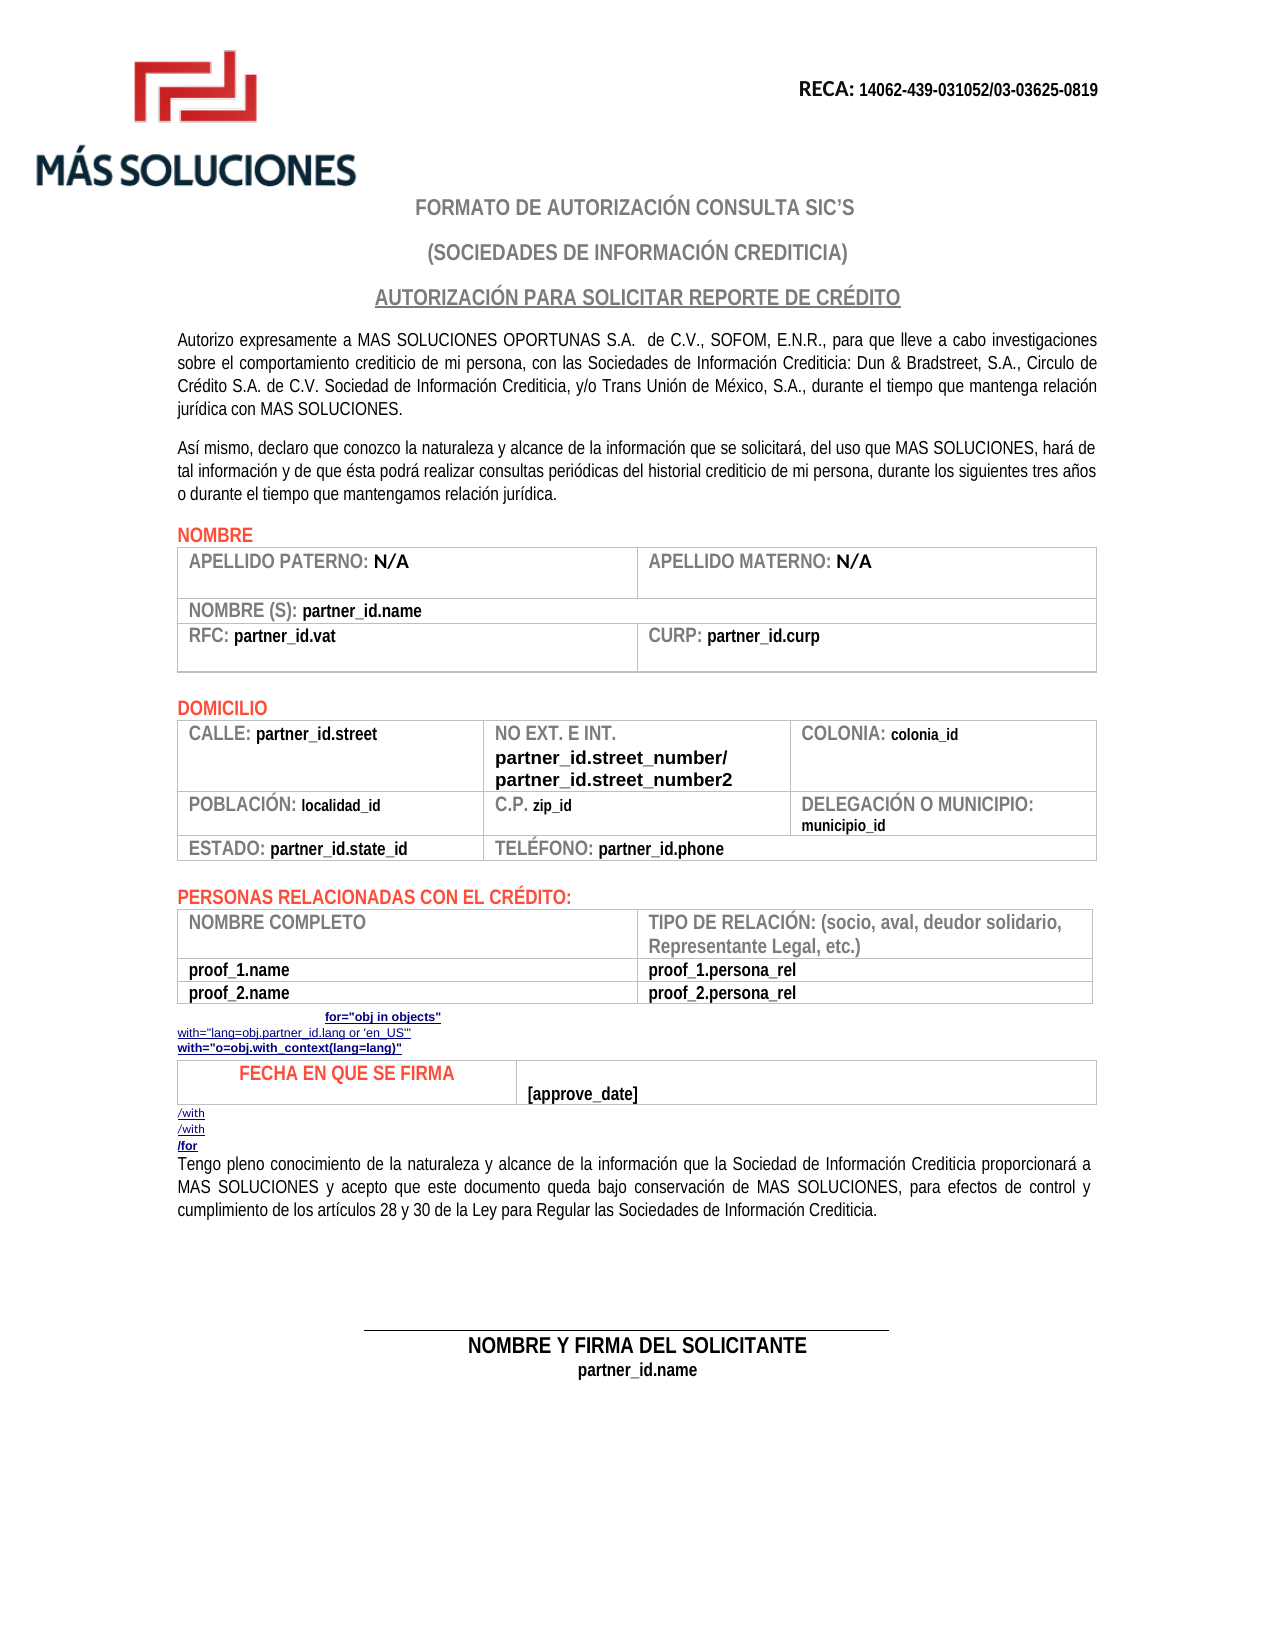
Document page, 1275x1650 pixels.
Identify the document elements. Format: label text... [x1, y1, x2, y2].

table_header CALLE: partner_id.street [178, 721, 483, 791]
table_header APELLIDO PATERNO: N/A [178, 548, 637, 597]
text NOMBRE Y FIRMA DEL SOLICITANTE [177, 1332, 1098, 1358]
text with="o=obj.with_context(lang=lang)" [177, 1041, 1098, 1055]
table_cell proof_2.persona_rel [638, 982, 1092, 1003]
text DOMICILIO [177, 696, 1098, 720]
table_cell RFC: partner_id.vat [178, 624, 637, 671]
text FORMATO DE AUTORIZACIÓN CONSULTA SIC’S [177, 194, 1098, 221]
text for="obj in objects" [177, 1004, 1098, 1026]
table_cell C.P. zip_id [484, 792, 790, 835]
table_header [approve_date] [517, 1061, 1096, 1104]
table_header TIPO DE RELACIÓN: (socio, aval, deudor solidario, Representante Legal, etc.) [638, 910, 1092, 958]
text PERSONAS RELACIONADAS CON EL CRÉDITO: [177, 885, 1098, 909]
text (SOCIEDADES DE INFORMACIÓN CREDITICIA) [177, 239, 1098, 265]
table_header COLONIA: colonia_id [791, 721, 1096, 791]
table_header NOMBRE COMPLETO [178, 910, 637, 958]
table_cell proof_1.persona_rel [638, 959, 1092, 981]
text Tengo pleno conocimiento de la naturaleza y alcance de la información que la Sociedad de Información Crediticia proporcionará a MAS SOLUCIONES y acepto que este documento queda bajo conservación de MAS SOLUCIONES, para efectos de control y cumplimiento de los artículos 28 y 30 de la Ley para Regular las Sociedades de Información Crediticia. [177, 1152, 1093, 1220]
table_cell ESTADO: partner_id.state_id [178, 836, 483, 860]
table_header APELLIDO MATERNO: N/A [638, 548, 1096, 597]
table_cell TELÉFONO: partner_id.phone [484, 836, 1096, 860]
table_cell CURP: partner_id.curp [638, 624, 1096, 671]
text AUTORIZACIÓN PARA SOLICITAR REPORTE DE CRÉDITO [177, 284, 1098, 310]
text with="lang=obj.partner_id.lang or 'en_US'" [177, 1026, 1098, 1040]
table_header FECHA EN QUE SE FIRMA [178, 1061, 516, 1104]
text /with [177, 1122, 1098, 1137]
table_header NO EXT. E INT. partner_id.street_number/ partner_id.street_number2 [484, 721, 790, 791]
table_cell POBLACIÓN: localidad_id [178, 792, 483, 835]
table_cell proof_2.name [178, 982, 637, 1003]
table_cell proof_1.name [178, 959, 637, 981]
text Autorizo expresamente a MAS SOLUCIONES OPORTUNAS S.A. de C.V., SOFOM, E.N.R., para que lleve a cabo investigaciones sobre el comportamiento crediticio de mi persona, con las Sociedades de Información Crediticia: Dun & Bradstreet, S.A., Circulo de Crédito S.A. de C.V. Sociedad de Información Crediticia, y/o Trans Unión de México, S.A., durante el tiempo que mantenga relación jurídica con MAS SOLUCIONES. [177, 328, 1098, 419]
table_cell NOMBRE (S): partner_id.name [178, 599, 1096, 622]
text NOMBRE [177, 523, 1098, 547]
text /with [177, 1105, 1098, 1121]
table_cell DELEGACIÓN O MUNICIPIO: municipio_id [791, 792, 1096, 835]
text Así mismo, declaro que conozco la naturaleza y alcance de la información que se solicitará, del uso que MAS SOLUCIONES, hará de tal información y de que ésta podrá realizar consultas periódicas del historial crediticio de mi persona, durante los siguientes tres años o durante el tiempo que mantengamos relación jurídica. [177, 437, 1098, 505]
picture [26, 42, 365, 201]
text /for [177, 1138, 1098, 1152]
text partner_id.name [177, 1358, 1098, 1380]
